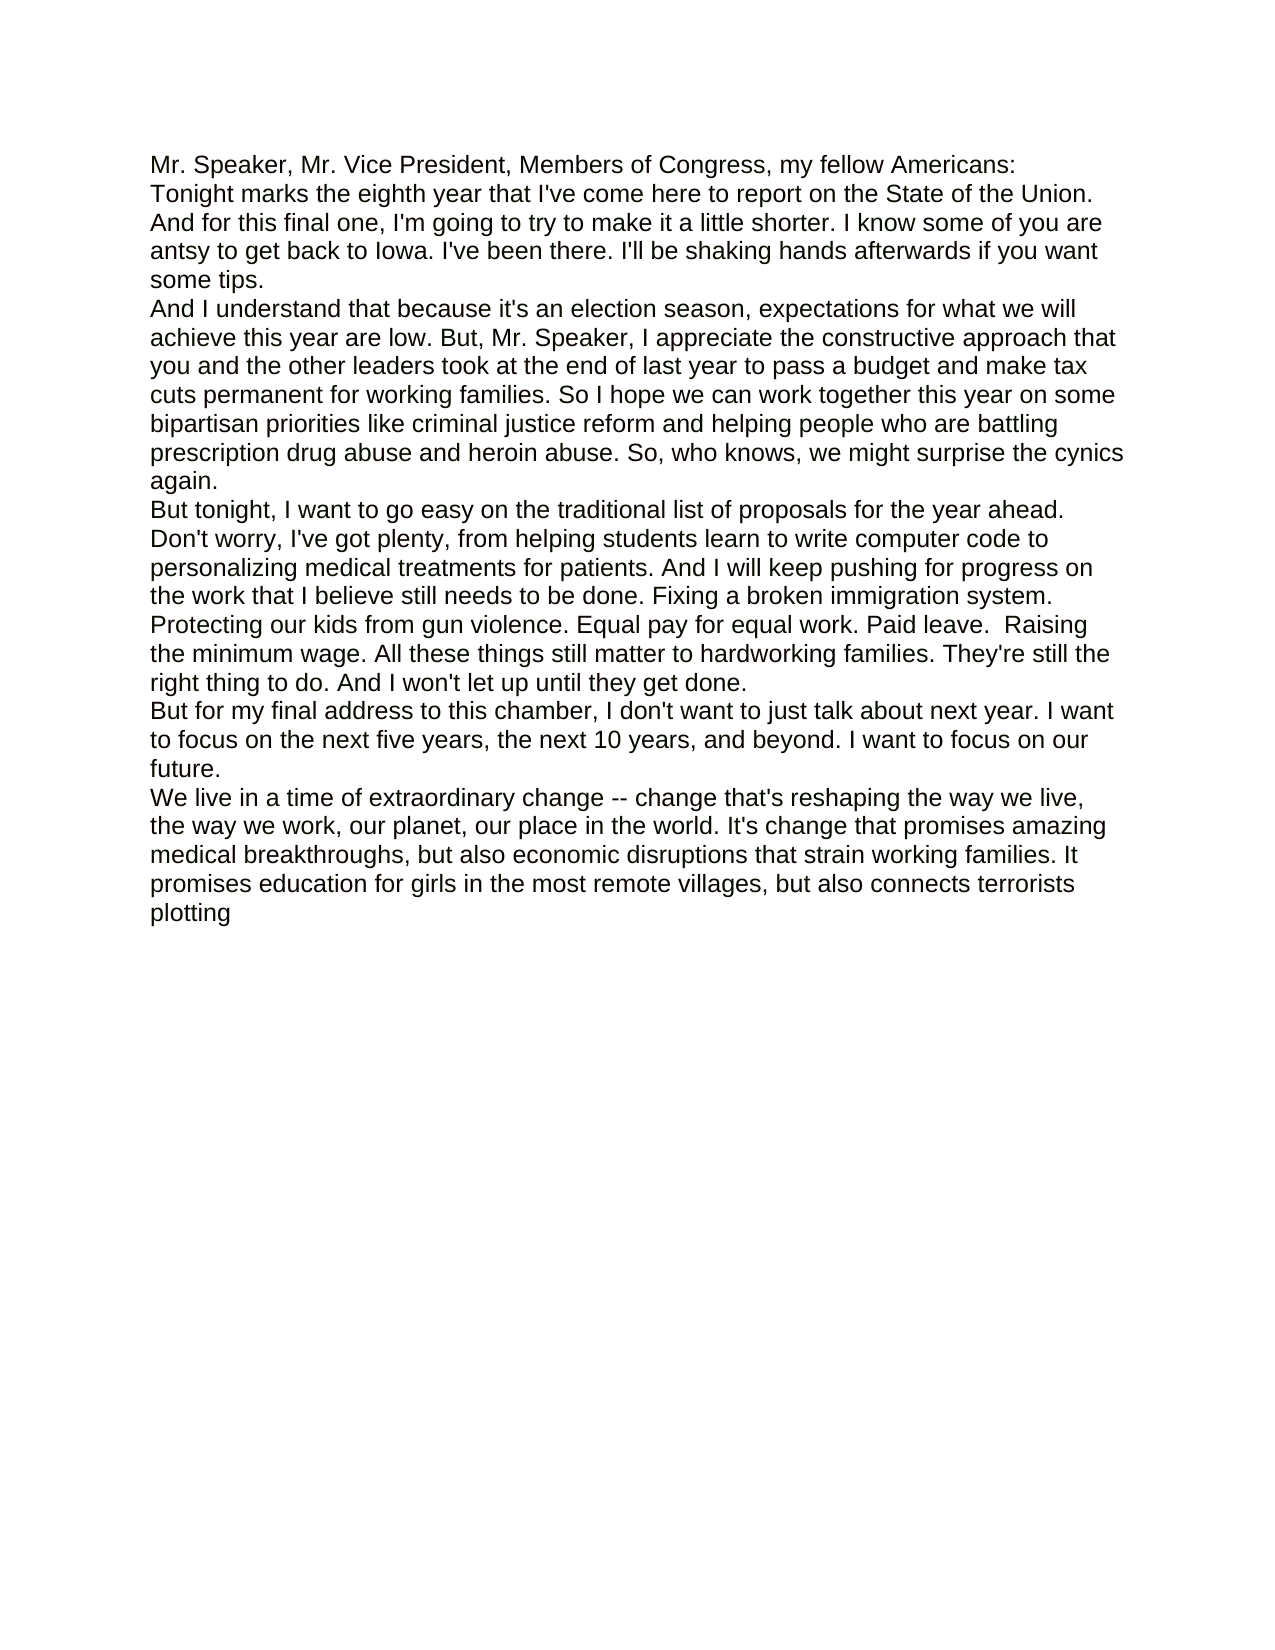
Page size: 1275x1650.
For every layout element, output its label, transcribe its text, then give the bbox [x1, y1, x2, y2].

text Mr. Speaker, Mr. Vice President, Members of Congress, my fellow Americans: [150, 150, 1125, 179]
text But for my final address to this chamber, I don't want to just talk about next year. I want to focus on the next five years, the next 10 years, and beyond. I want to focus on our future. [150, 696, 1125, 782]
text And I understand that because it's an election season, expectations for what we will achieve this year are low. But, Mr. Speaker, I appreciate the constructive approach that you and the other leaders took at the end of last year to pass a budget and make tax cuts permanent for working families. So I hope we can work together this year on some bipartisan priorities like criminal justice reform and helping people who are battling prescription drug abuse and heroin abuse. So, who knows, we might surprise the cynics again. [150, 294, 1125, 495]
text Tonight marks the eighth year that I've come here to report on the State of the Union. And for this final one, I'm going to try to make it a little shorter. I know some of you are antsy to get back to Iowa. I've been there. I'll be shaking hands afterwards if you want some tips. [150, 179, 1125, 294]
text We live in a time of extraordinary change -- change that's reshaping the way we live, the way we work, our planet, our place in the world. It's change that promises amazing medical breakthroughs, but also economic disruptions that strain working families. It promises education for girls in the most remote villages, but also connects terrorists plotting [150, 782, 1125, 926]
text But tonight, I want to go easy on the traditional list of proposals for the year ahead. Don't worry, I've got plenty, from helping students learn to write computer code to personalizing medical treatments for patients. And I will keep pushing for progress on the work that I believe still needs to be done. Fixing a broken immigration system. Protecting our kids from gun violence. Equal pay for equal work. Paid leave. Raising the minimum wage. All these things still matter to hardworking families. They're still the right thing to do. And I won't let up until they get done. [150, 495, 1125, 696]
